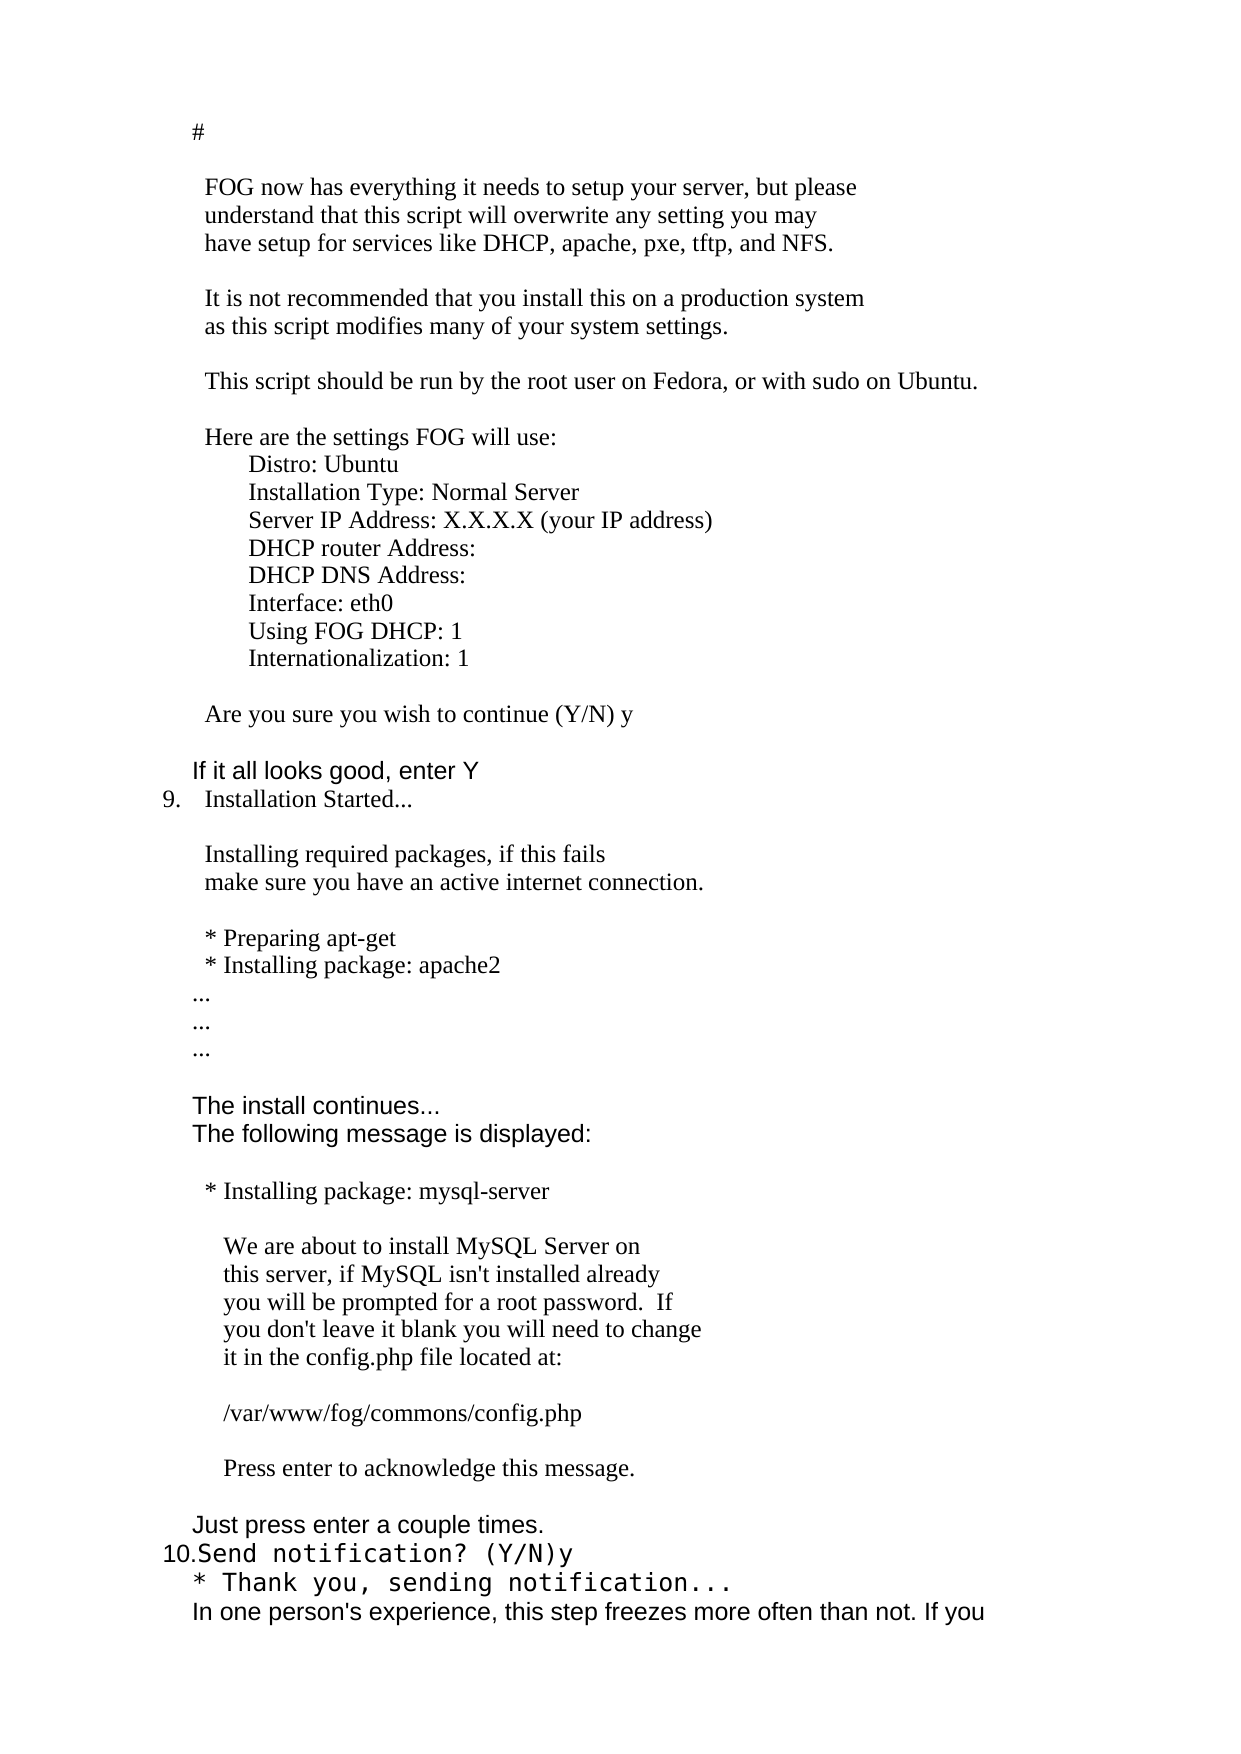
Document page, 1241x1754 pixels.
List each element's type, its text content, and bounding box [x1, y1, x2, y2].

list * Installing package: apache2 [162, 951, 1043, 979]
list It is not recommended that you install this on a production system [162, 284, 1043, 312]
list In one person's experience, this step freezes more often than not. If you [162, 1597, 1043, 1625]
list Interface: eth0 [162, 589, 1043, 617]
list Installation Started... [162, 785, 1043, 813]
list * Installing package: mysql-server [162, 1177, 1043, 1205]
list If it all looks good, enter Y [162, 757, 1043, 785]
list ... [162, 979, 1043, 1007]
list DHCP router Address: [162, 534, 1043, 561]
list Distro: Ubuntu [162, 451, 1043, 478]
list The install continues... The following message is displayed: [162, 1092, 1043, 1147]
list We are about to install MySQL Server on [162, 1232, 1043, 1260]
list Send notification? (Y/N)y [162, 1539, 1043, 1568]
list Server IP Address: X.X.X.X (your IP address) [162, 506, 1043, 534]
list Installation Type: Normal Server [162, 478, 1043, 506]
list Are you sure you wish to continue (Y/N) y [162, 700, 1043, 728]
list FOG now has everything it needs to setup your server, but please [162, 173, 1043, 201]
list ##################################################################### [162, 118, 1043, 146]
list This script should be run by the root user on Fedora, or with sudo on Ubuntu. [162, 367, 1043, 395]
list ... [162, 1034, 1043, 1062]
list this server, if MySQL isn't installed already [162, 1260, 1043, 1288]
list make sure you have an active internet connection. [162, 868, 1043, 896]
list understand that this script will overwrite any setting you may [162, 201, 1043, 229]
list Internationalization: 1 [162, 644, 1043, 672]
list ... [162, 1007, 1043, 1034]
list /var/www/fog/commons/config.php [162, 1399, 1043, 1426]
list it in the config.php file located at: [162, 1343, 1043, 1371]
list as this script modifies many of your system settings. [162, 312, 1043, 340]
list Installing required packages, if this fails [162, 841, 1043, 868]
list you don't leave it blank you will need to change [162, 1316, 1043, 1343]
list have setup for services like DHCP, apache, pxe, tftp, and NFS. [162, 229, 1043, 257]
list Using FOG DHCP: 1 [162, 617, 1043, 644]
list DHCP DNS Address: [162, 561, 1043, 589]
list * Preparing apt-get [162, 924, 1043, 951]
list * Thank you, sending notification... [162, 1568, 1043, 1597]
list Here are the settings FOG will use: [162, 423, 1043, 451]
list you will be prompted for a root password. If [162, 1288, 1043, 1316]
list Just press enter a couple times. [162, 1511, 1043, 1539]
list Press enter to acknowledge this message. [162, 1454, 1043, 1482]
